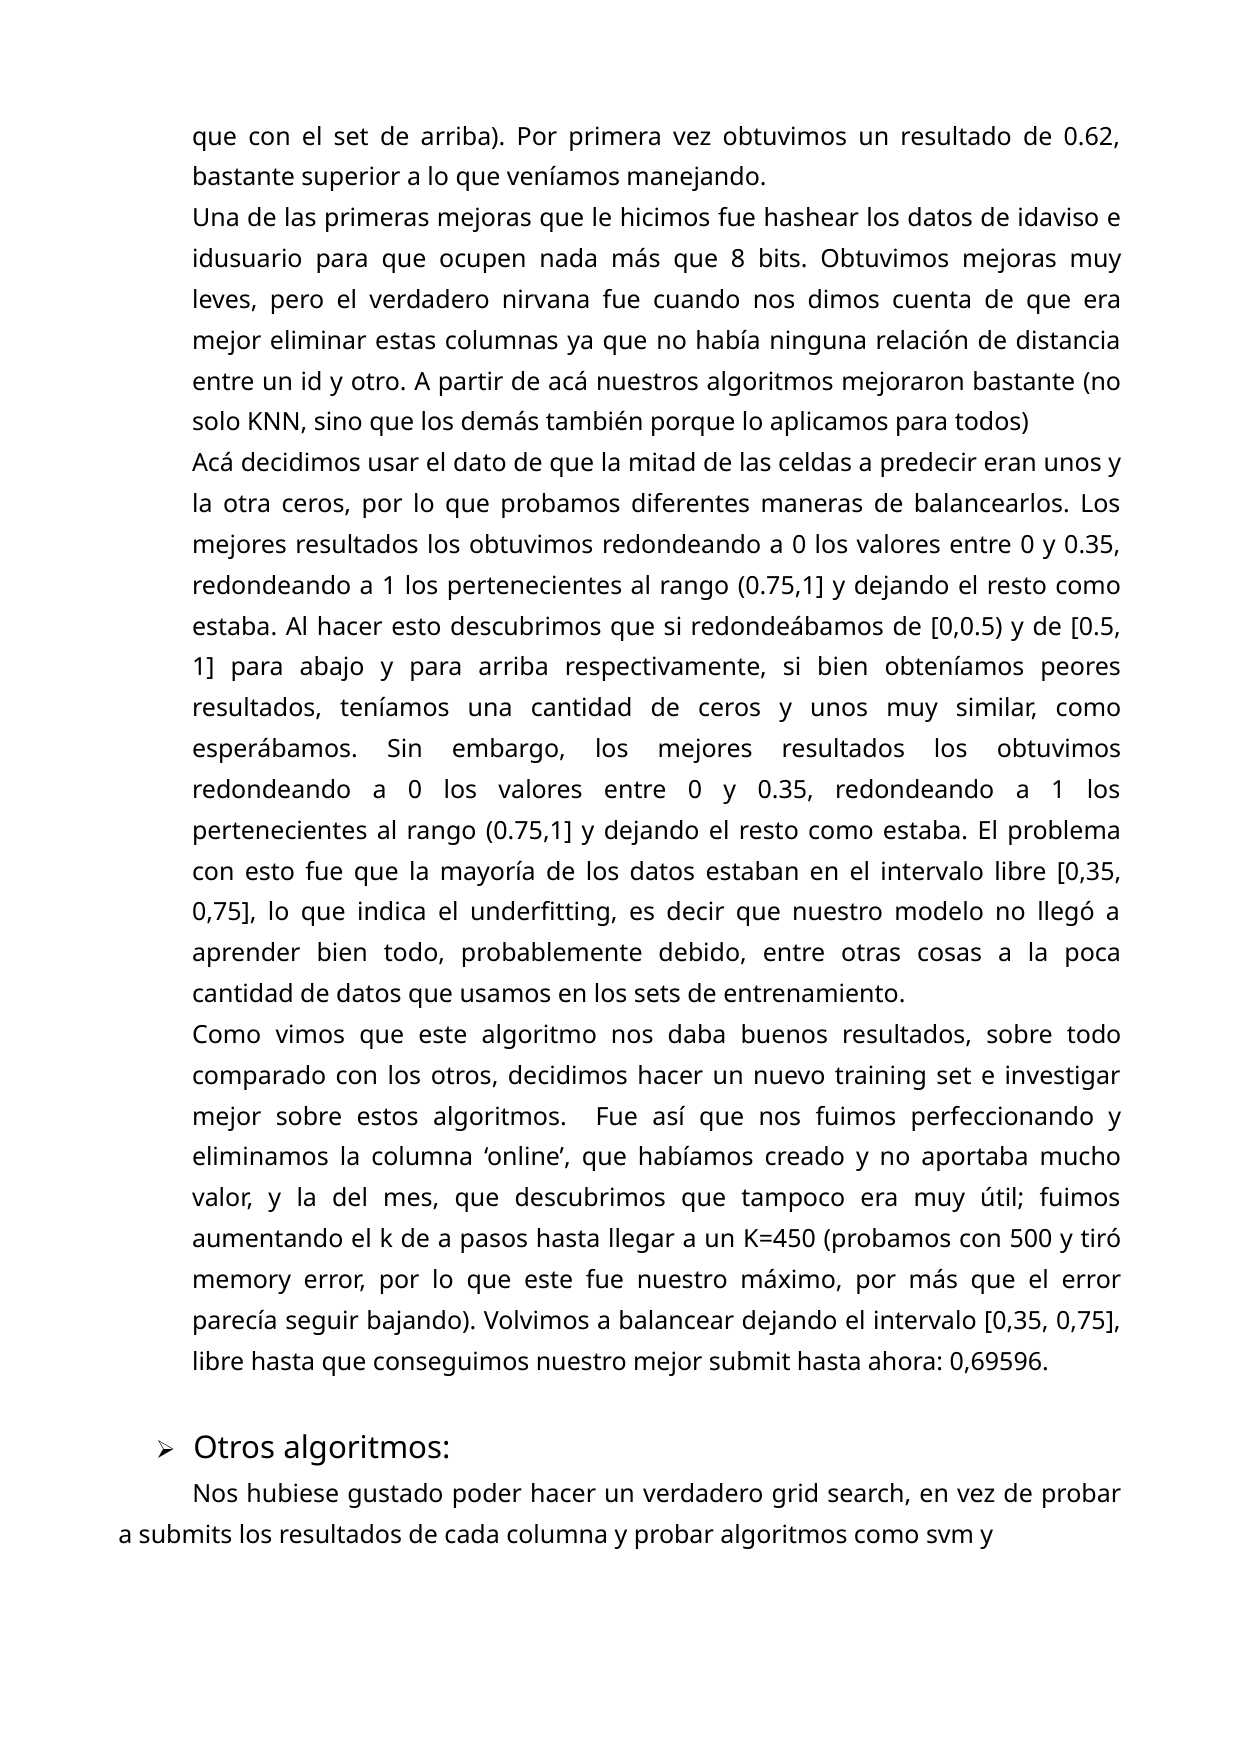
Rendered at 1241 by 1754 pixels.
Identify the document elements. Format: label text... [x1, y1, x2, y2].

list Otros algoritmos: [156, 1425, 1122, 1467]
list Acá decidimos usar el dato de que la mitad de las celdas a predecir eran unos y la otra ceros, por lo que probamos diferentes maneras de balancearlos. Los mejores resultados los obtuvimos redondeando a 0 los valores entre 0 y 0.35, redondeando a 1 los pertenecientes al rango (0.75,1] y dejando el resto como estaba. Al hacer esto descubrimos que si redondeábamos de [0,0.5) y de [0.5, 1] para abajo y para arriba respectivamente, si bien obteníamos peores resultados, teníamos una cantidad de ceros y unos muy similar, como esperábamos. Sin embargo, los mejores resultados los obtuvimos redondeando a 0 los valores entre 0 y 0.35, redondeando a 1 los pertenecientes al rango (0.75,1] y dejando el resto como estaba. El problema con esto fue que la mayoría de los datos estaban en el intervalo libre [0,35, 0,75], lo que indica el underfitting, es decir que nuestro modelo no llegó a aprender bien todo, probablemente debido, entre otras cosas a la poca cantidad de datos que usamos en los sets de entrenamiento. [162, 445, 1122, 1010]
list que con el set de arriba). Por primera vez obtuvimos un resultado de 0.62, bastante superior a lo que veníamos manejando. [162, 118, 1122, 193]
text Nos hubiese gustado poder hacer un verdadero grid search, en vez de probar a submits los resultados de cada columna y probar algoritmos como svm y [118, 1476, 1122, 1551]
list Una de las primeras mejoras que le hicimos fue hashear los datos de idaviso e idusuario para que ocupen nada más que 8 bits. Obtuvimos mejoras muy leves, pero el verdadero nirvana fue cuando nos dimos cuenta de que era mejor eliminar estas columnas ya que no había ninguna relación de distancia entre un id y otro. A partir de acá nuestros algoritmos mejoraron bastante (no solo KNN, sino que los demás también porque lo aplicamos para todos) [162, 200, 1122, 438]
list Como vimos que este algoritmo nos daba buenos resultados, sobre todo comparado con los otros, decidimos hacer un nuevo training set e investigar mejor sobre estos algoritmos. Fue así que nos fuimos perfeccionando y eliminamos la columna ‘online’, que habíamos creado y no aportaba mucho valor, y la del mes, que descubrimos que tampoco era muy útil; fuimos aumentando el k de a pasos hasta llegar a un K=450 (probamos con 500 y tiró memory error, por lo que este fue nuestro máximo, por más que el error parecía seguir bajando). Volvimos a balancear dejando el intervalo [0,35, 0,75], libre hasta que conseguimos nuestro mejor submit hasta ahora: 0,69596. [162, 1016, 1122, 1377]
